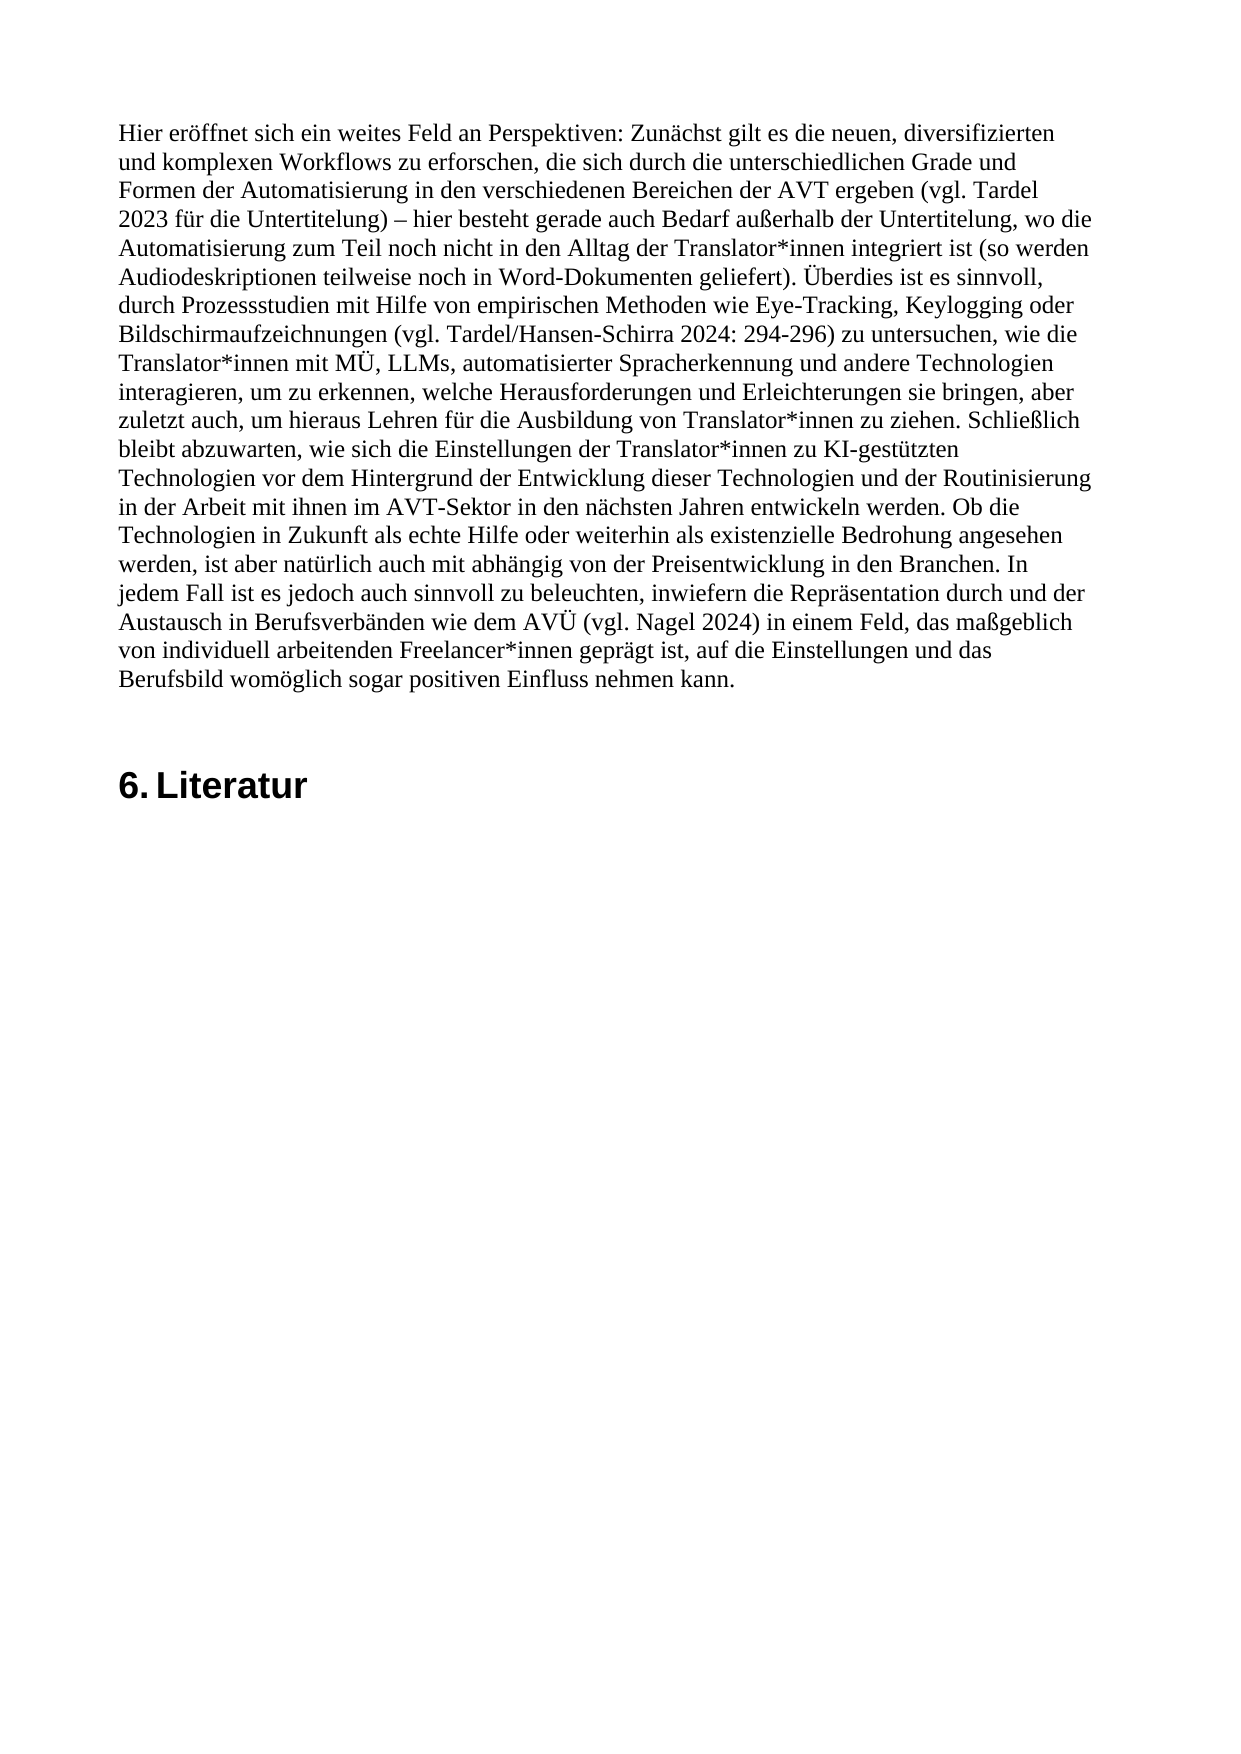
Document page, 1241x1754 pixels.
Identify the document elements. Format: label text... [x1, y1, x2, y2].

subtitle Literatur [118, 763, 827, 807]
text Hier eröffnet sich ein weites Feld an Perspektiven: Zunächst gilt es die neuen, diversifizierten und komplexen Workflows zu erforschen, die sich durch die unterschiedlichen Grade und Formen der Automatisierung in den verschiedenen Bereichen der AVT ergeben (vgl. Tardel 2023 für die Untertitelung) – hier besteht gerade auch Bedarf außerhalb der Untertitelung, wo die Automatisierung zum Teil noch nicht in den Alltag der Translator*innen integriert ist (so werden Audiodeskriptionen teilweise noch in Word-Dokumenten geliefert). Überdies ist es sinnvoll, durch Prozessstudien mit Hilfe von empirischen Methoden wie Eye-Tracking, Keylogging oder Bildschirmaufzeichnungen (vgl. Tardel/Hansen-Schirra 2024: 294-296) zu untersuchen, wie die Translator*innen mit MÜ, LLMs, automatisierter Spracherkennung und andere Technologien interagieren, um zu erkennen, welche Herausforderungen und Erleichterungen sie bringen, aber zuletzt auch, um hieraus Lehren für die Ausbildung von Translator*innen zu ziehen. Schließlich bleibt abzuwarten, wie sich die Einstellungen der Translator*innen zu KI-gestützten Technologien vor dem Hintergrund der Entwicklung dieser Technologien und der Routinisierung in der Arbeit mit ihnen im AVT-Sektor in den nächsten Jahren entwickeln werden. Ob die Technologien in Zukunft als echte Hilfe oder weiterhin als existenzielle Bedrohung angesehen werden, ist aber natürlich auch mit abhängig von der Preisentwicklung in den Branchen. In jedem Fall ist es jedoch auch sinnvoll zu beleuchten, inwiefern die Repräsentation durch und der Austausch in Berufsverbänden wie dem AVÜ (vgl. Nagel 2024) in einem Feld, das maßgeblich von individuell arbeitenden Freelancer*innen geprägt ist, auf die Einstellungen und das Berufsbild womöglich sogar positiven Einfluss nehmen kann. [118, 118, 1093, 693]
